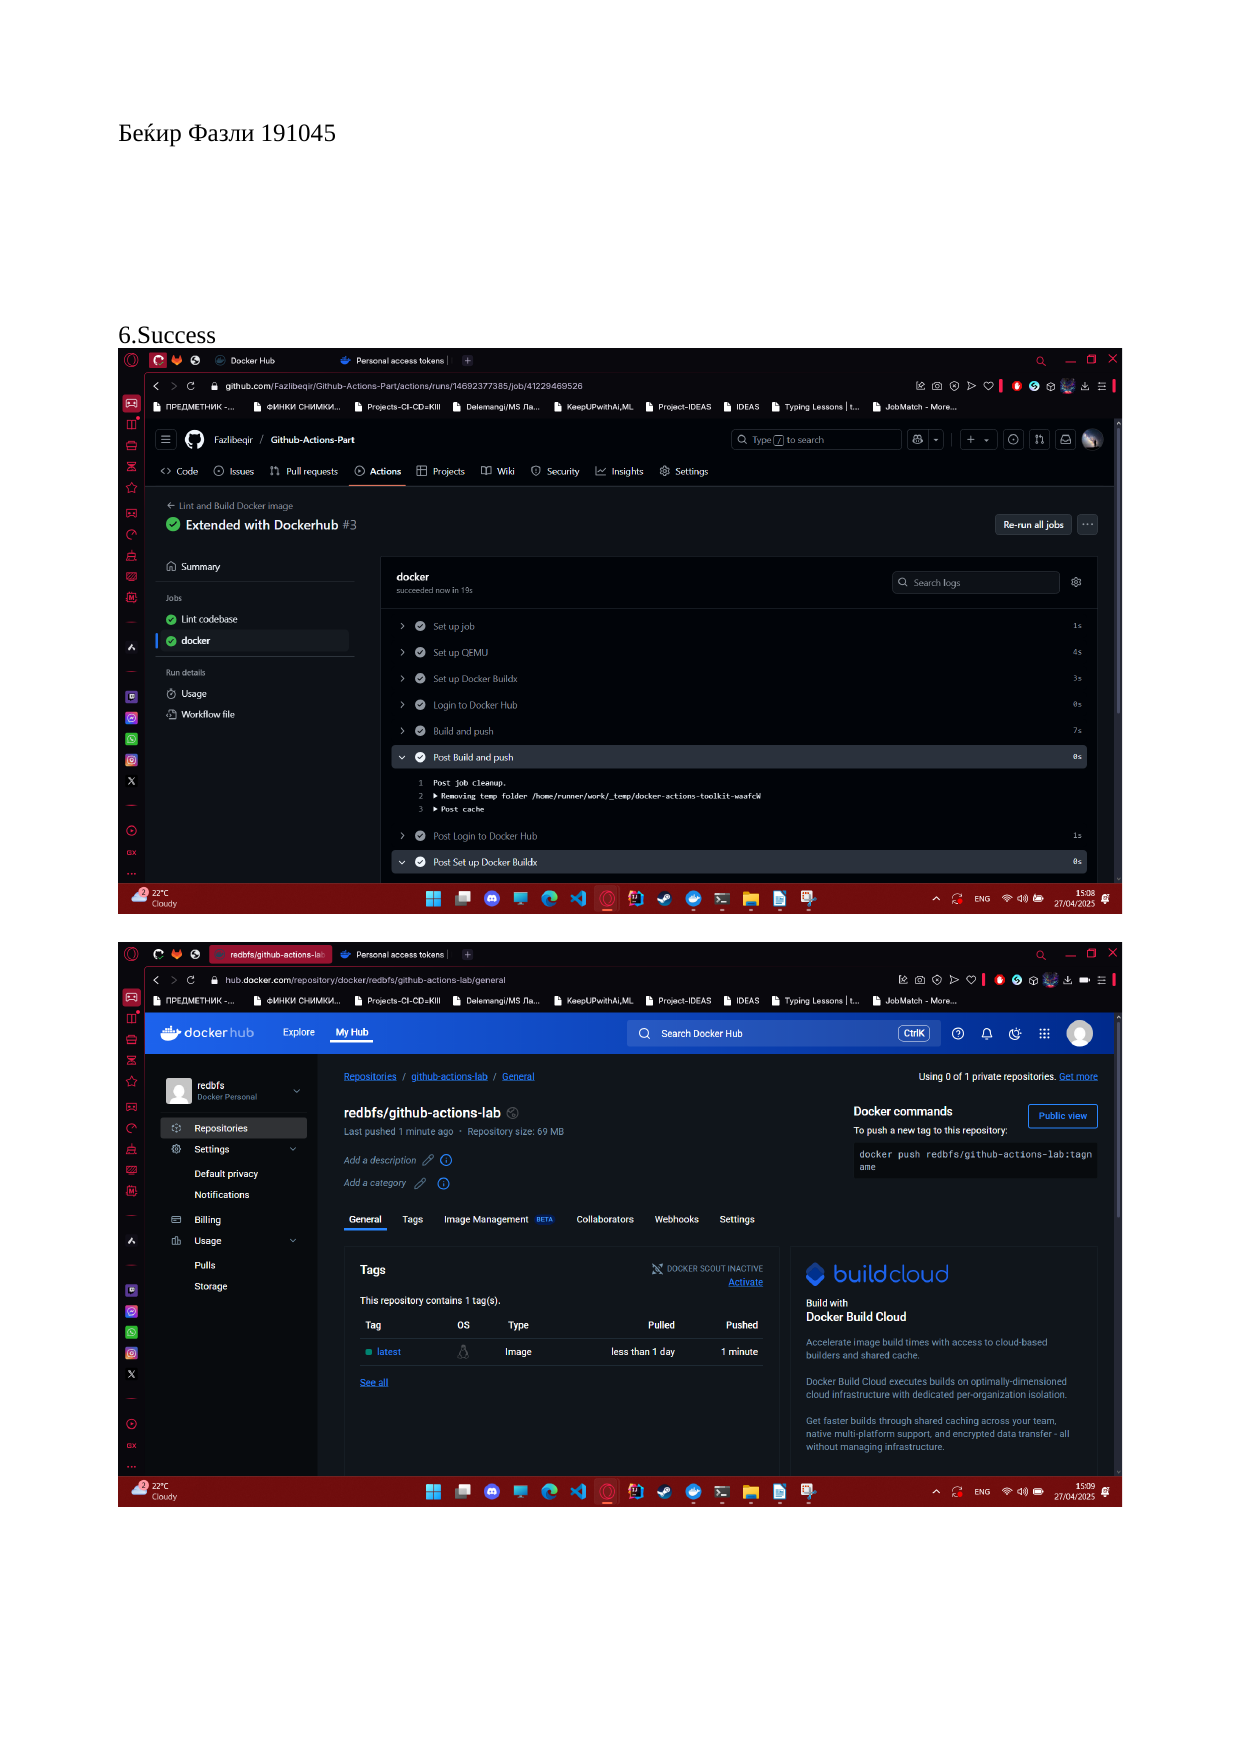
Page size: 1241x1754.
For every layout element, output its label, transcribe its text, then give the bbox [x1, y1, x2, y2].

picture [118, 942, 1123, 1507]
picture [118, 348, 1123, 914]
text 6.Success [118, 320, 1122, 348]
